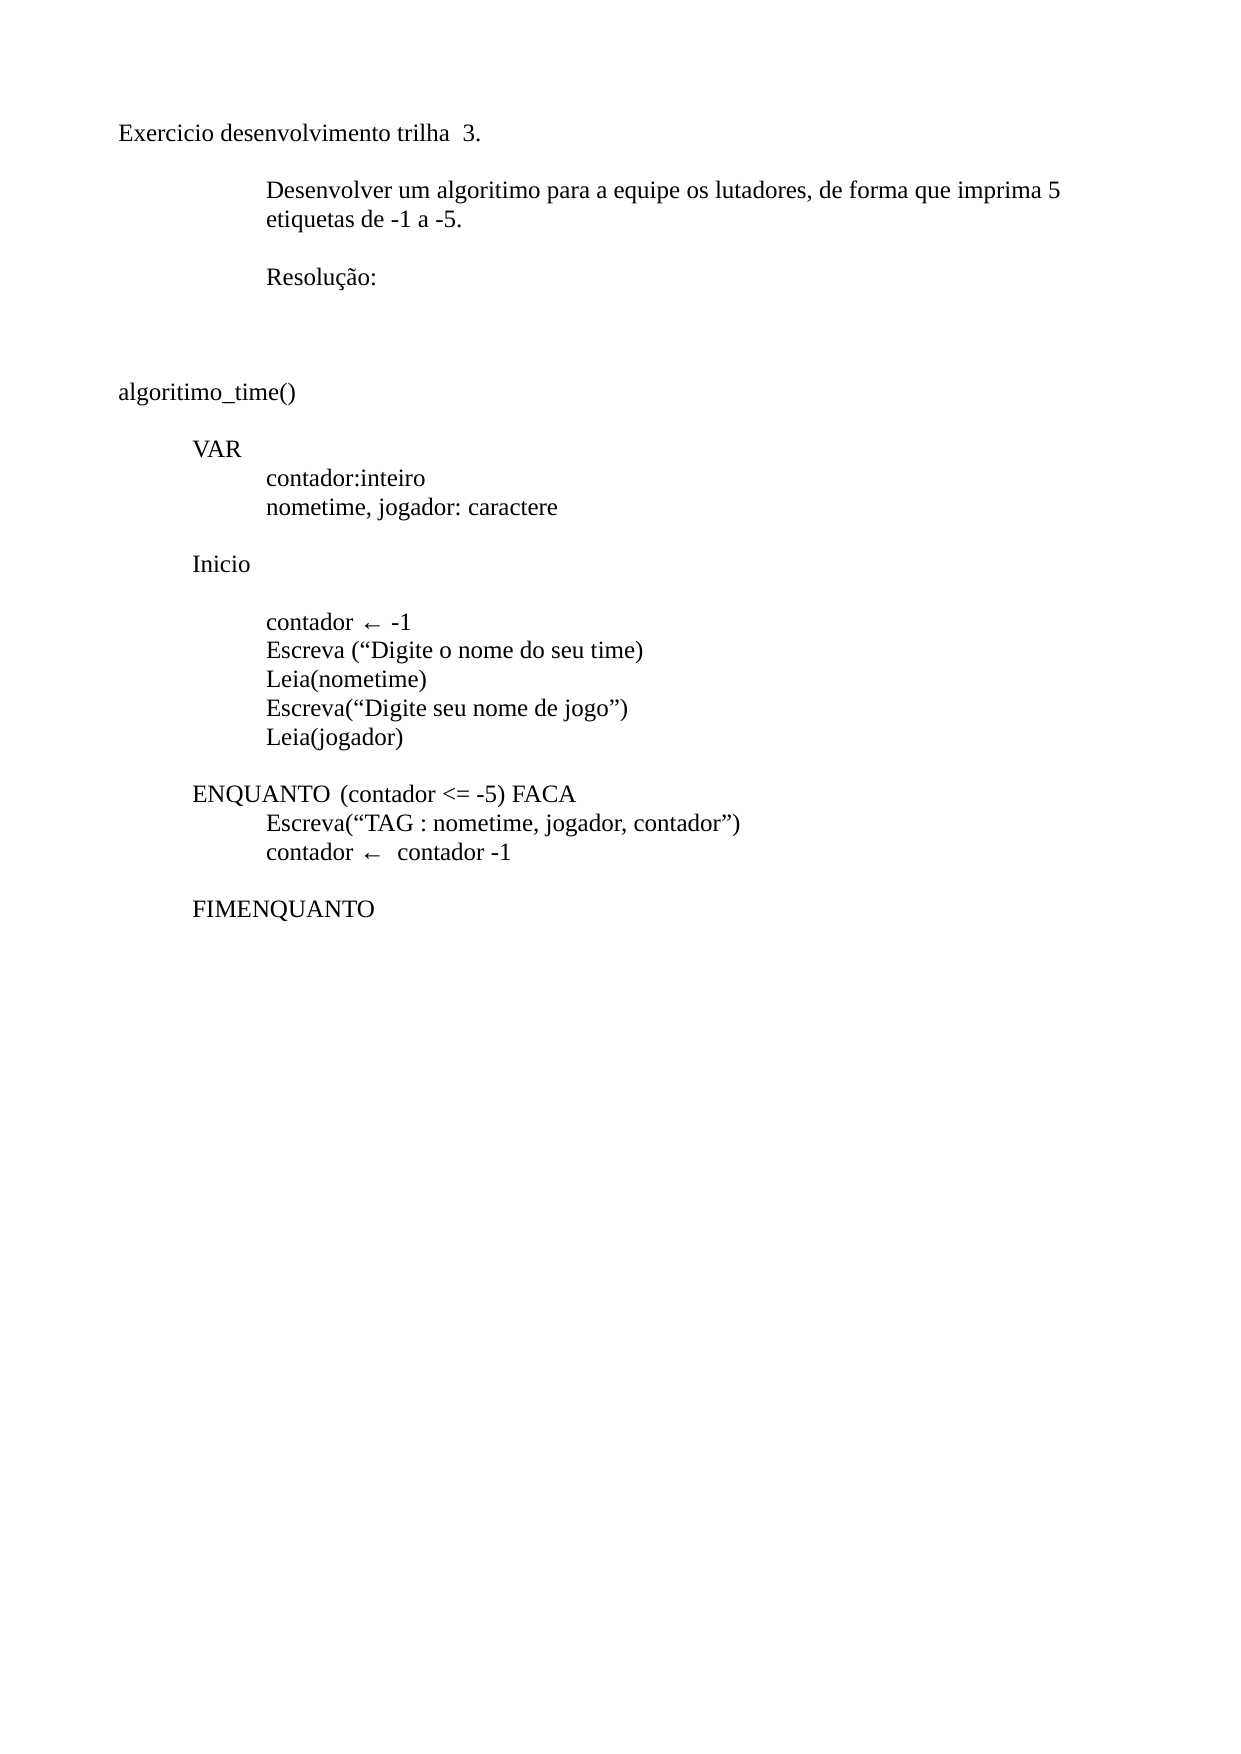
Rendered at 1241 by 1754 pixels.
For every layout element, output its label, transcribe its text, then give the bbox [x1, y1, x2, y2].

text Leia(nometime) Escreva(“Digite seu nome de jogo”) [118, 664, 1122, 722]
text Leia(jogador) [118, 722, 1122, 751]
text ENQUANTO (contador <= -5) FACA [118, 779, 1122, 808]
text nometime, jogador: caractere [118, 492, 1122, 521]
text contador:inteiro [118, 463, 1122, 492]
text VAR [118, 434, 1122, 463]
text Inicio [118, 549, 1122, 578]
text algoritimo_time() [118, 377, 1122, 406]
text FIMENQUANTO [118, 894, 1122, 923]
text Escreva(“TAG : nometime, jogador, contador”) contador ← contador -1 [118, 808, 1122, 894]
text Exercicio desenvolvimento trilha 3. Desenvolver um algoritimo para a equipe os lutadores, de forma que imprima 5 etiquetas de -1 a -5. Resolução: [118, 118, 1122, 291]
text contador ← -1 [118, 607, 1122, 636]
text Escreva (“Digite o nome do seu time) [118, 636, 1122, 664]
